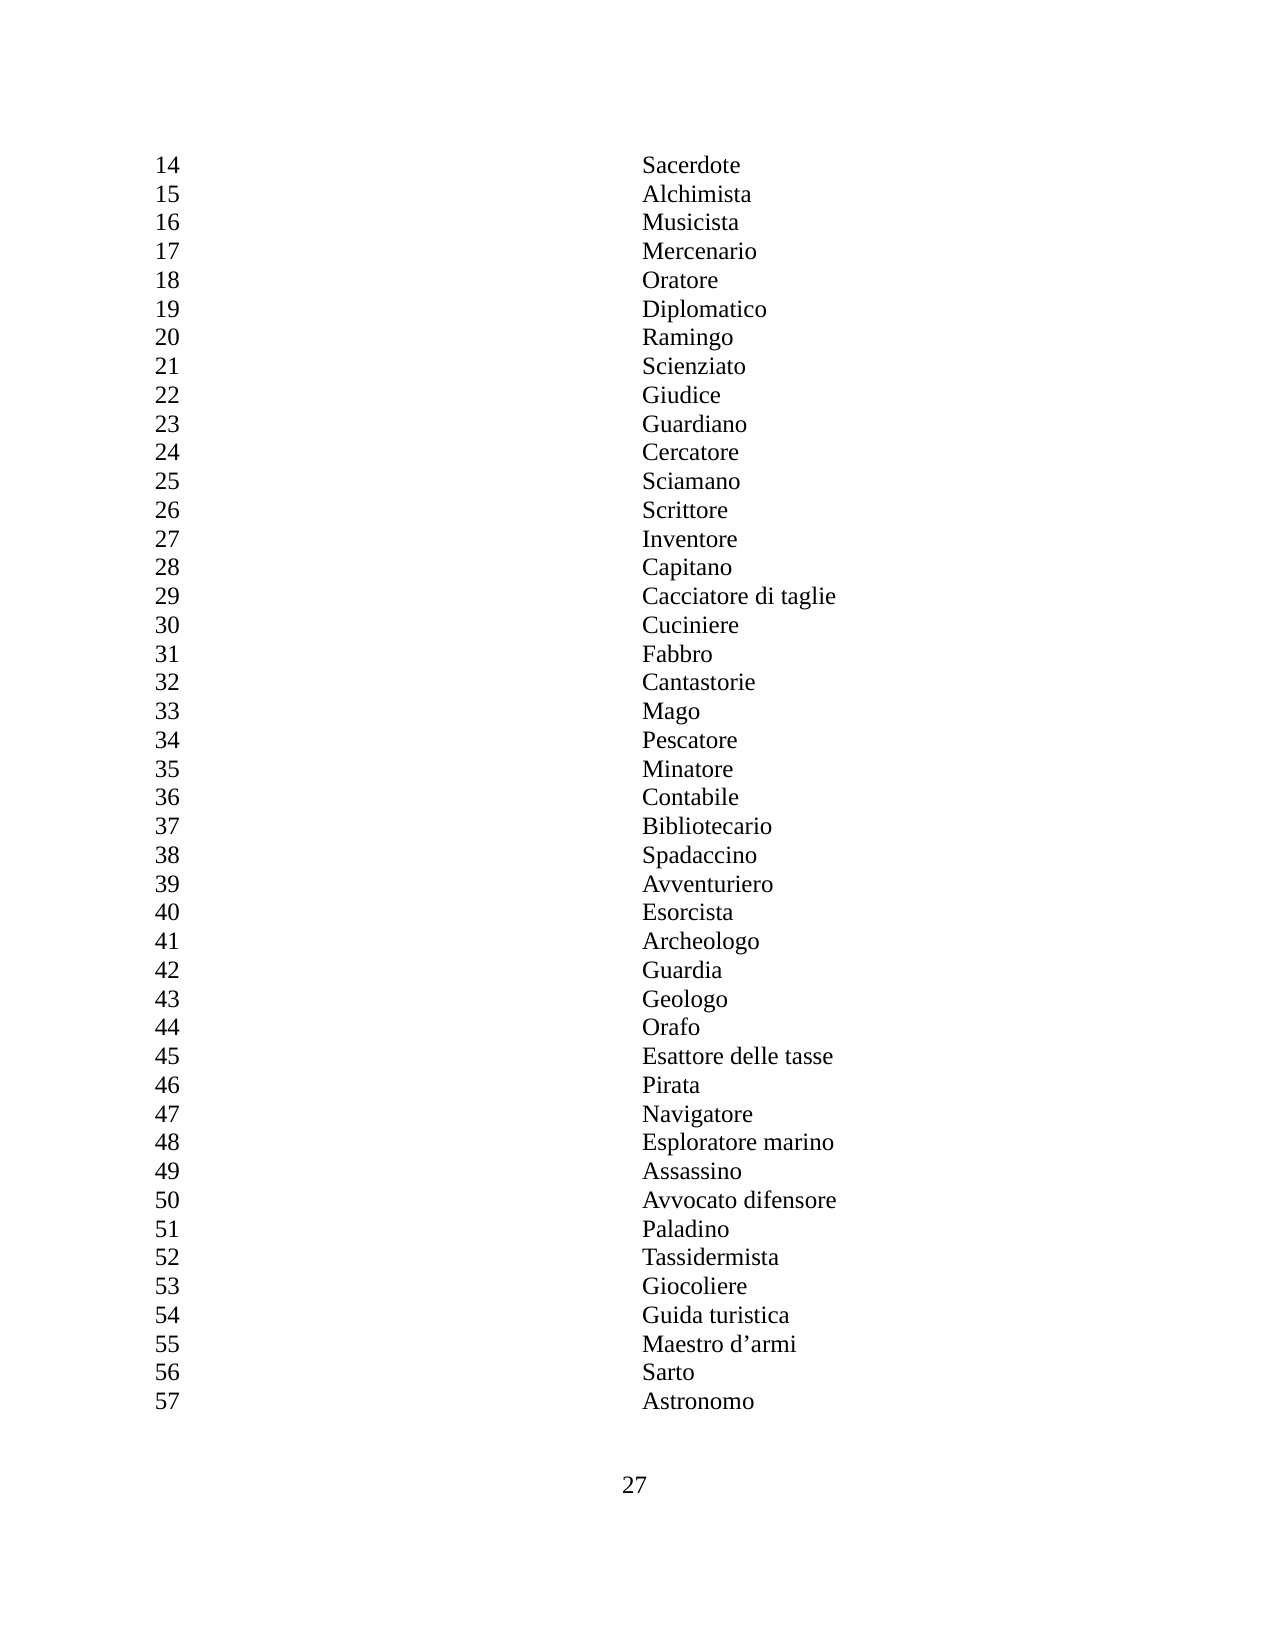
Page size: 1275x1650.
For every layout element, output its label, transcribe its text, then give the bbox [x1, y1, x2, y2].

table_cell Scienziato [638, 351, 1125, 380]
table_cell 39 [150, 869, 637, 897]
table_cell Spadaccino [638, 840, 1125, 869]
table_cell Astronomo [638, 1386, 1125, 1415]
table_cell Fabbro [638, 639, 1125, 667]
table_cell Diplomatico [638, 294, 1125, 322]
table_cell Esploratore marino [638, 1128, 1125, 1156]
table_cell 46 [150, 1070, 637, 1099]
table_cell 31 [150, 639, 637, 667]
table_cell 29 [150, 581, 637, 610]
table_cell Assassino [638, 1156, 1125, 1185]
table_cell 14 [150, 150, 637, 179]
table_cell 21 [150, 351, 637, 380]
table_cell Giocoliere [638, 1271, 1125, 1300]
table_cell Avvocato difensore [638, 1185, 1125, 1214]
table_cell 40 [150, 898, 637, 926]
table_cell Sarto [638, 1358, 1125, 1386]
table_cell 16 [150, 208, 637, 236]
table_cell 55 [150, 1329, 637, 1357]
table_cell 48 [150, 1128, 637, 1156]
table_cell 43 [150, 984, 637, 1012]
table_cell 47 [150, 1099, 637, 1127]
table_cell Contabile [638, 783, 1125, 811]
table_cell 15 [150, 179, 637, 207]
table_cell 44 [150, 1013, 637, 1041]
table_cell Capitano [638, 553, 1125, 581]
table_cell Oratore [638, 265, 1125, 294]
table_cell Guida turistica [638, 1300, 1125, 1329]
table_cell 26 [150, 495, 637, 524]
table_cell 54 [150, 1300, 637, 1329]
table_cell Giudice [638, 380, 1125, 409]
table_cell Archeologo [638, 926, 1125, 955]
table_cell 38 [150, 840, 637, 869]
table_cell Alchimista [638, 179, 1125, 207]
table_cell Maestro d’armi [638, 1329, 1125, 1357]
table_cell Cuciniere [638, 610, 1125, 639]
table_cell Cercatore [638, 438, 1125, 466]
table_cell 36 [150, 783, 637, 811]
table_cell 20 [150, 323, 637, 351]
table_cell 24 [150, 438, 637, 466]
table_cell 30 [150, 610, 637, 639]
table_cell Esattore delle tasse [638, 1041, 1125, 1070]
table_cell Navigatore [638, 1099, 1125, 1127]
table_cell 17 [150, 236, 637, 265]
table_cell Mercenario [638, 236, 1125, 265]
table_cell 41 [150, 926, 637, 955]
table_cell 18 [150, 265, 637, 294]
table_cell Sciamano [638, 466, 1125, 495]
table_cell Inventore [638, 524, 1125, 552]
table_cell 27 [150, 524, 637, 552]
table_cell 22 [150, 380, 637, 409]
table_cell Mago [638, 696, 1125, 725]
table_cell 33 [150, 696, 637, 725]
table_cell 19 [150, 294, 637, 322]
table_cell Sacerdote [638, 150, 1125, 179]
table_cell 32 [150, 668, 637, 696]
table_cell 56 [150, 1358, 637, 1386]
table_cell Paladino [638, 1214, 1125, 1242]
table_cell Cacciatore di taglie [638, 581, 1125, 610]
table_cell 37 [150, 811, 637, 840]
table_cell Scrittore [638, 495, 1125, 524]
table_cell Guardia [638, 955, 1125, 984]
table_cell Musicista [638, 208, 1125, 236]
table_cell 23 [150, 409, 637, 437]
table_cell Tassidermista [638, 1243, 1125, 1271]
table_cell Orafo [638, 1013, 1125, 1041]
table_cell 25 [150, 466, 637, 495]
table_cell 42 [150, 955, 637, 984]
table_cell 28 [150, 553, 637, 581]
table_cell Pirata [638, 1070, 1125, 1099]
table_cell Ramingo [638, 323, 1125, 351]
table_cell Geologo [638, 984, 1125, 1012]
table_cell 45 [150, 1041, 637, 1070]
table_cell 50 [150, 1185, 637, 1214]
table_cell 57 [150, 1386, 637, 1415]
table_cell Pescatore [638, 725, 1125, 754]
table_cell Guardiano [638, 409, 1125, 437]
table_cell 35 [150, 754, 637, 782]
table_cell 34 [150, 725, 637, 754]
table_cell 52 [150, 1243, 637, 1271]
table_cell 51 [150, 1214, 637, 1242]
table_cell Minatore [638, 754, 1125, 782]
table_cell Cantastorie [638, 668, 1125, 696]
table_cell Avventuriero [638, 869, 1125, 897]
table_cell 53 [150, 1271, 637, 1300]
table_cell Esorcista [638, 898, 1125, 926]
table_cell Bibliotecario [638, 811, 1125, 840]
table_cell 49 [150, 1156, 637, 1185]
